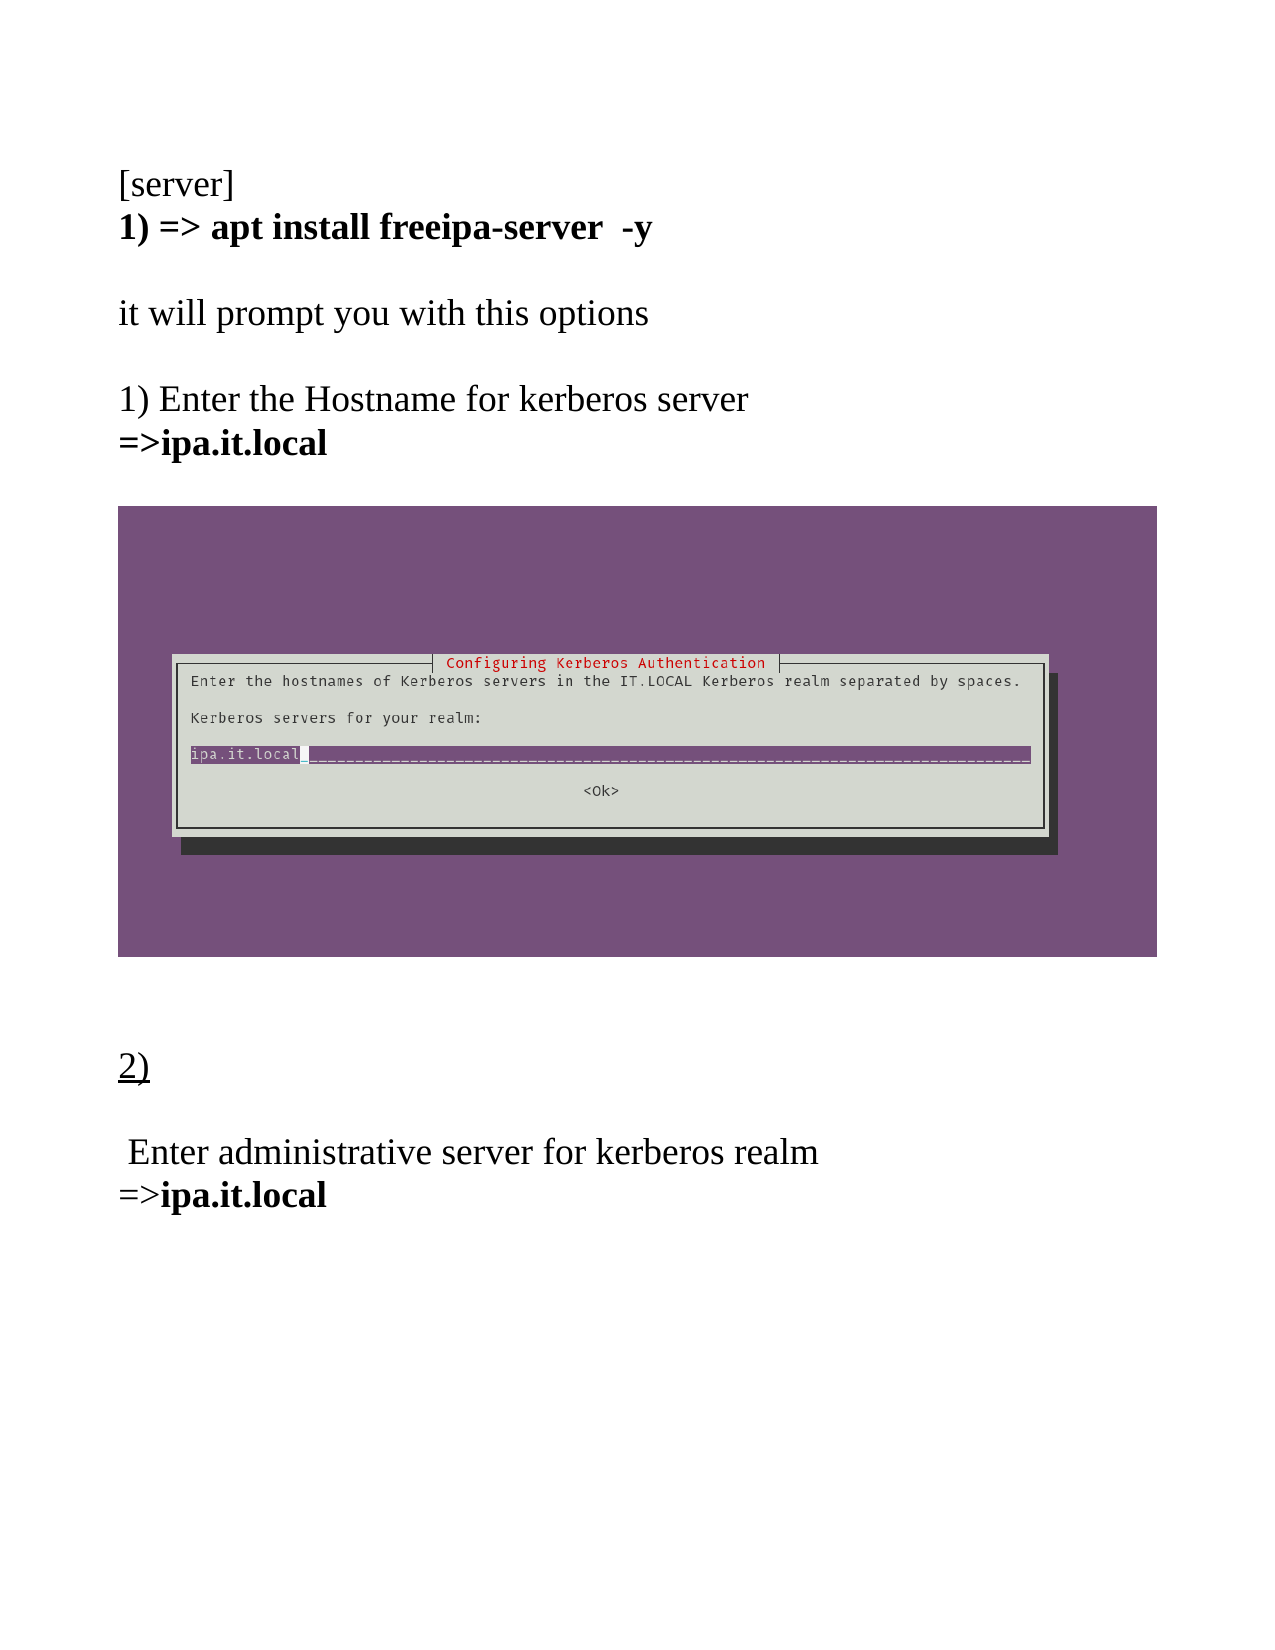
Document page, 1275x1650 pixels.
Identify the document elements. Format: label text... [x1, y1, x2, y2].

text it will prompt you with this options [118, 291, 1157, 334]
text =>ipa.it.local [118, 1173, 1157, 1216]
text =>ipa.it.local [118, 420, 1157, 463]
text 1) Enter the Hostname for kerberos server [118, 377, 1157, 420]
text Enter administrative server for kerberos realm [118, 1129, 1157, 1173]
text 1) => apt install freeipa-server -y [118, 204, 1157, 247]
picture [118, 506, 1157, 957]
text 2) [118, 1043, 1157, 1086]
text [server] [118, 161, 1157, 204]
